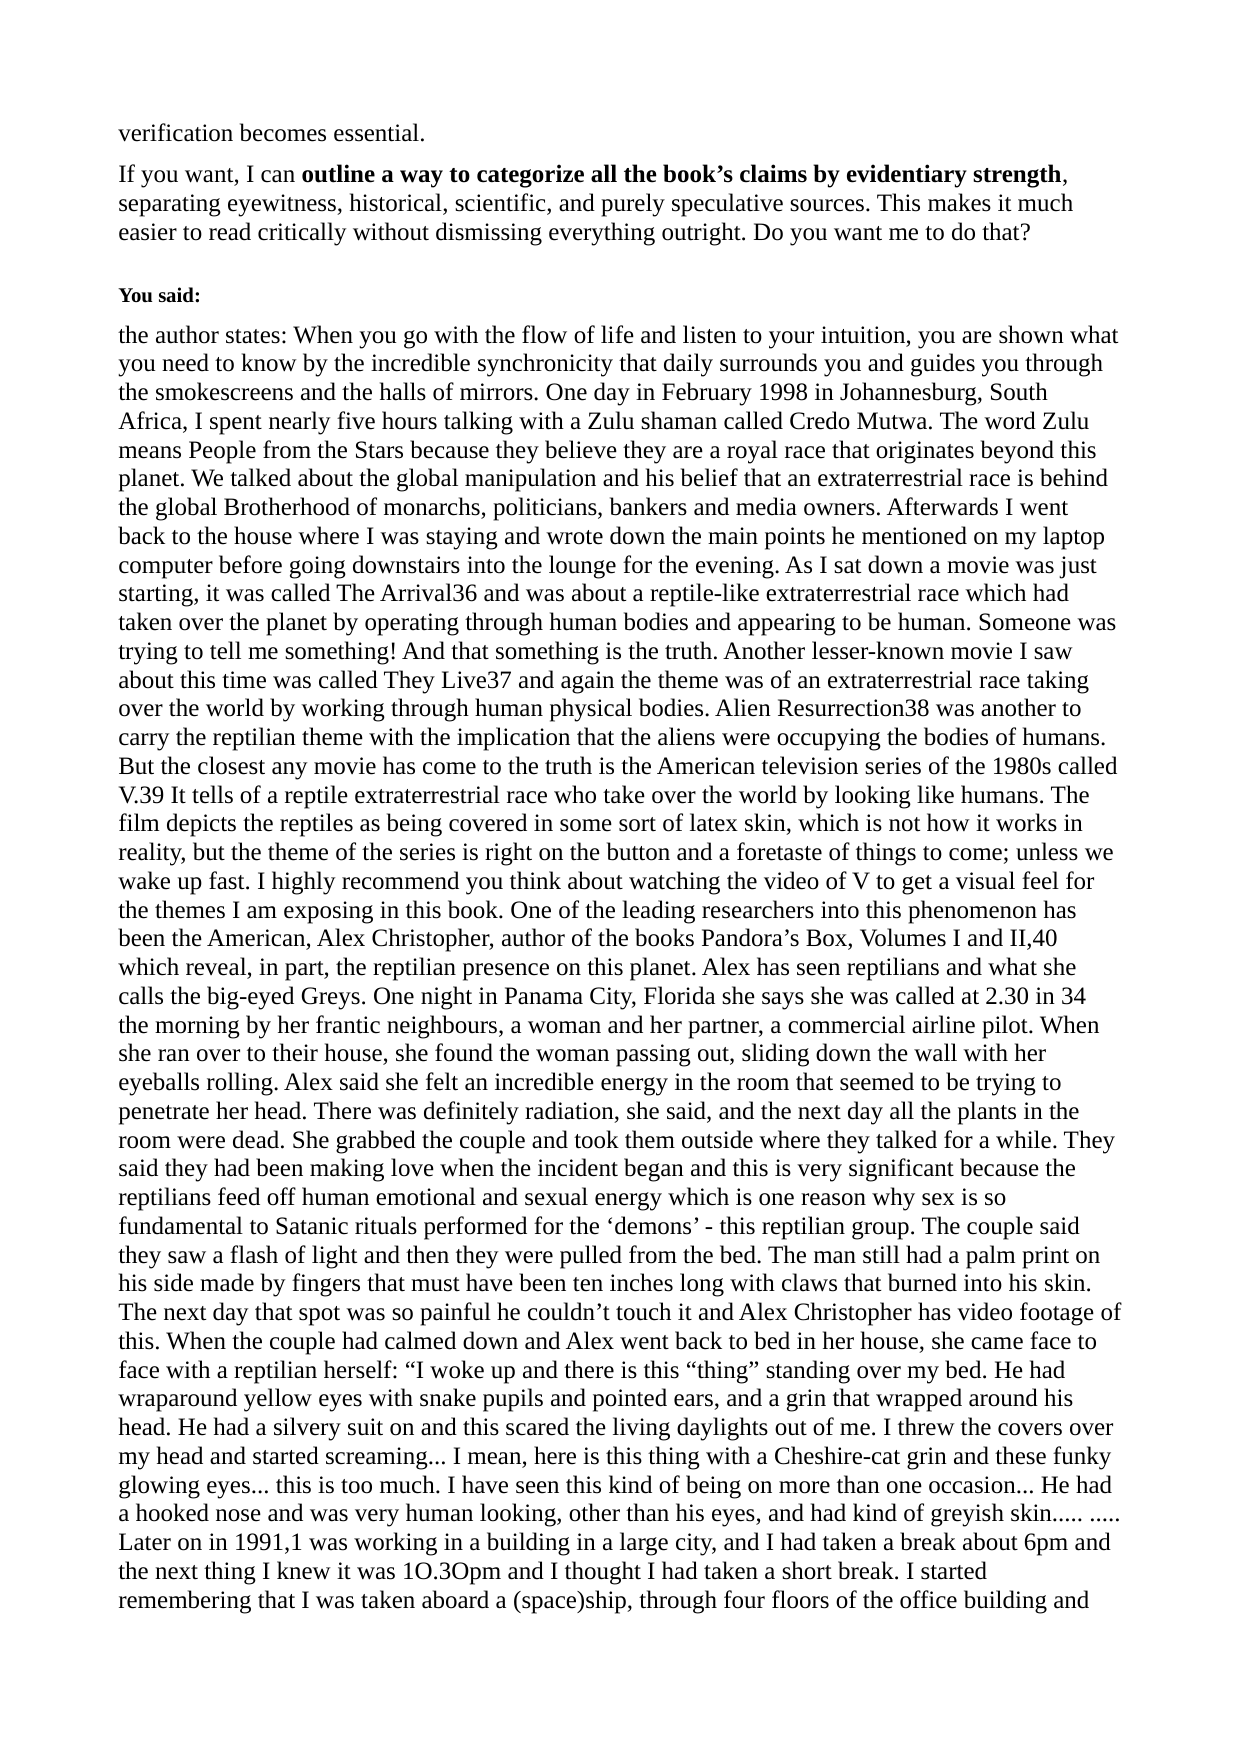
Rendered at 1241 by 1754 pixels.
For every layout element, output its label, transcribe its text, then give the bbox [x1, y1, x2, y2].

text If you want, I can outline a way to categorize all the book’s claims by evidentiary strength, separating eyewitness, historical, scientific, and purely speculative sources. This makes it much easier to read critically without dismissing everything outright. Do you want me to do that? [118, 159, 1122, 246]
text the author states: When you go with the flow of life and listen to your intuition, you are shown what you need to know by the incredible synchronicity that daily surrounds you and guides you through the smokescreens and the halls of mirrors. One day in February 1998 in Johannesburg, South Africa, I spent nearly five hours talking with a Zulu shaman called Credo Mutwa. The word Zulu means People from the Stars because they believe they are a royal race that originates beyond this planet. We talked about the global manipulation and his belief that an extraterrestrial race is behind the global Brotherhood of monarchs, politicians, bankers and media owners. Afterwards I went back to the house where I was staying and wrote down the main points he mentioned on my laptop computer before going downstairs into the lounge for the evening. As I sat down a movie was just starting, it was called The Arrival36 and was about a reptile-like extraterrestrial race which had taken over the planet by operating through human bodies and appearing to be human. Someone was trying to tell me something! And that something is the truth. Another lesser-known movie I saw about this time was called They Live37 and again the theme was of an extraterrestrial race taking over the world by working through human physical bodies. Alien Resurrection38 was another to carry the reptilian theme with the implication that the aliens were occupying the bodies of humans. But the closest any movie has come to the truth is the American television series of the 1980s called V.39 It tells of a reptile extraterrestrial race who take over the world by looking like humans. The film depicts the reptiles as being covered in some sort of latex skin, which is not how it works in reality, but the theme of the series is right on the button and a foretaste of things to come; unless we wake up fast. I highly recommend you think about watching the video of V to get a visual feel for the themes I am exposing in this book. One of the leading researchers into this phenomenon has been the American, Alex Christopher, author of the books Pandora’s Box, Volumes I and II,40 which reveal, in part, the reptilian presence on this planet. Alex has seen reptilians and what she calls the big-eyed Greys. One night in Panama City, Florida she says she was called at 2.30 in 34 the morning by her frantic neighbours, a woman and her partner, a commercial airline pilot. When she ran over to their house, she found the woman passing out, sliding down the wall with her eyeballs rolling. Alex said she felt an incredible energy in the room that seemed to be trying to penetrate her head. There was definitely radiation, she said, and the next day all the plants in the room were dead. She grabbed the couple and took them outside where they talked for a while. They said they had been making love when the incident began and this is very significant because the reptilians feed off human emotional and sexual energy which is one reason why sex is so fundamental to Satanic rituals performed for the ‘demons’ - this reptilian group. The couple said they saw a flash of light and then they were pulled from the bed. The man still had a palm print on his side made by fingers that must have been ten inches long with claws that burned into his skin. The next day that spot was so painful he couldn’t touch it and Alex Christopher has video footage of this. When the couple had calmed down and Alex went back to bed in her house, she came face to face with a reptilian herself: “I woke up and there is this “thing” standing over my bed. He had wraparound yellow eyes with snake pupils and pointed ears, and a grin that wrapped around his head. He had a silvery suit on and this scared the living daylights out of me. I threw the covers over my head and started screaming... I mean, here is this thing with a Cheshire-cat grin and these funky glowing eyes... this is too much. I have seen this kind of being on more than one occasion... He had a hooked nose and was very human looking, other than his eyes, and had kind of greyish skin..... ..... Later on in 1991,1 was working in a building in a large city, and I had taken a break about 6pm and the next thing I knew it was 1O.3Opm and I thought I had taken a short break. I started remembering that I was taken aboard a (space)ship, through four floors of the office building and [118, 320, 1122, 1613]
subtitle You said: [118, 283, 1122, 307]
text verification becomes essential. [118, 118, 1122, 147]
